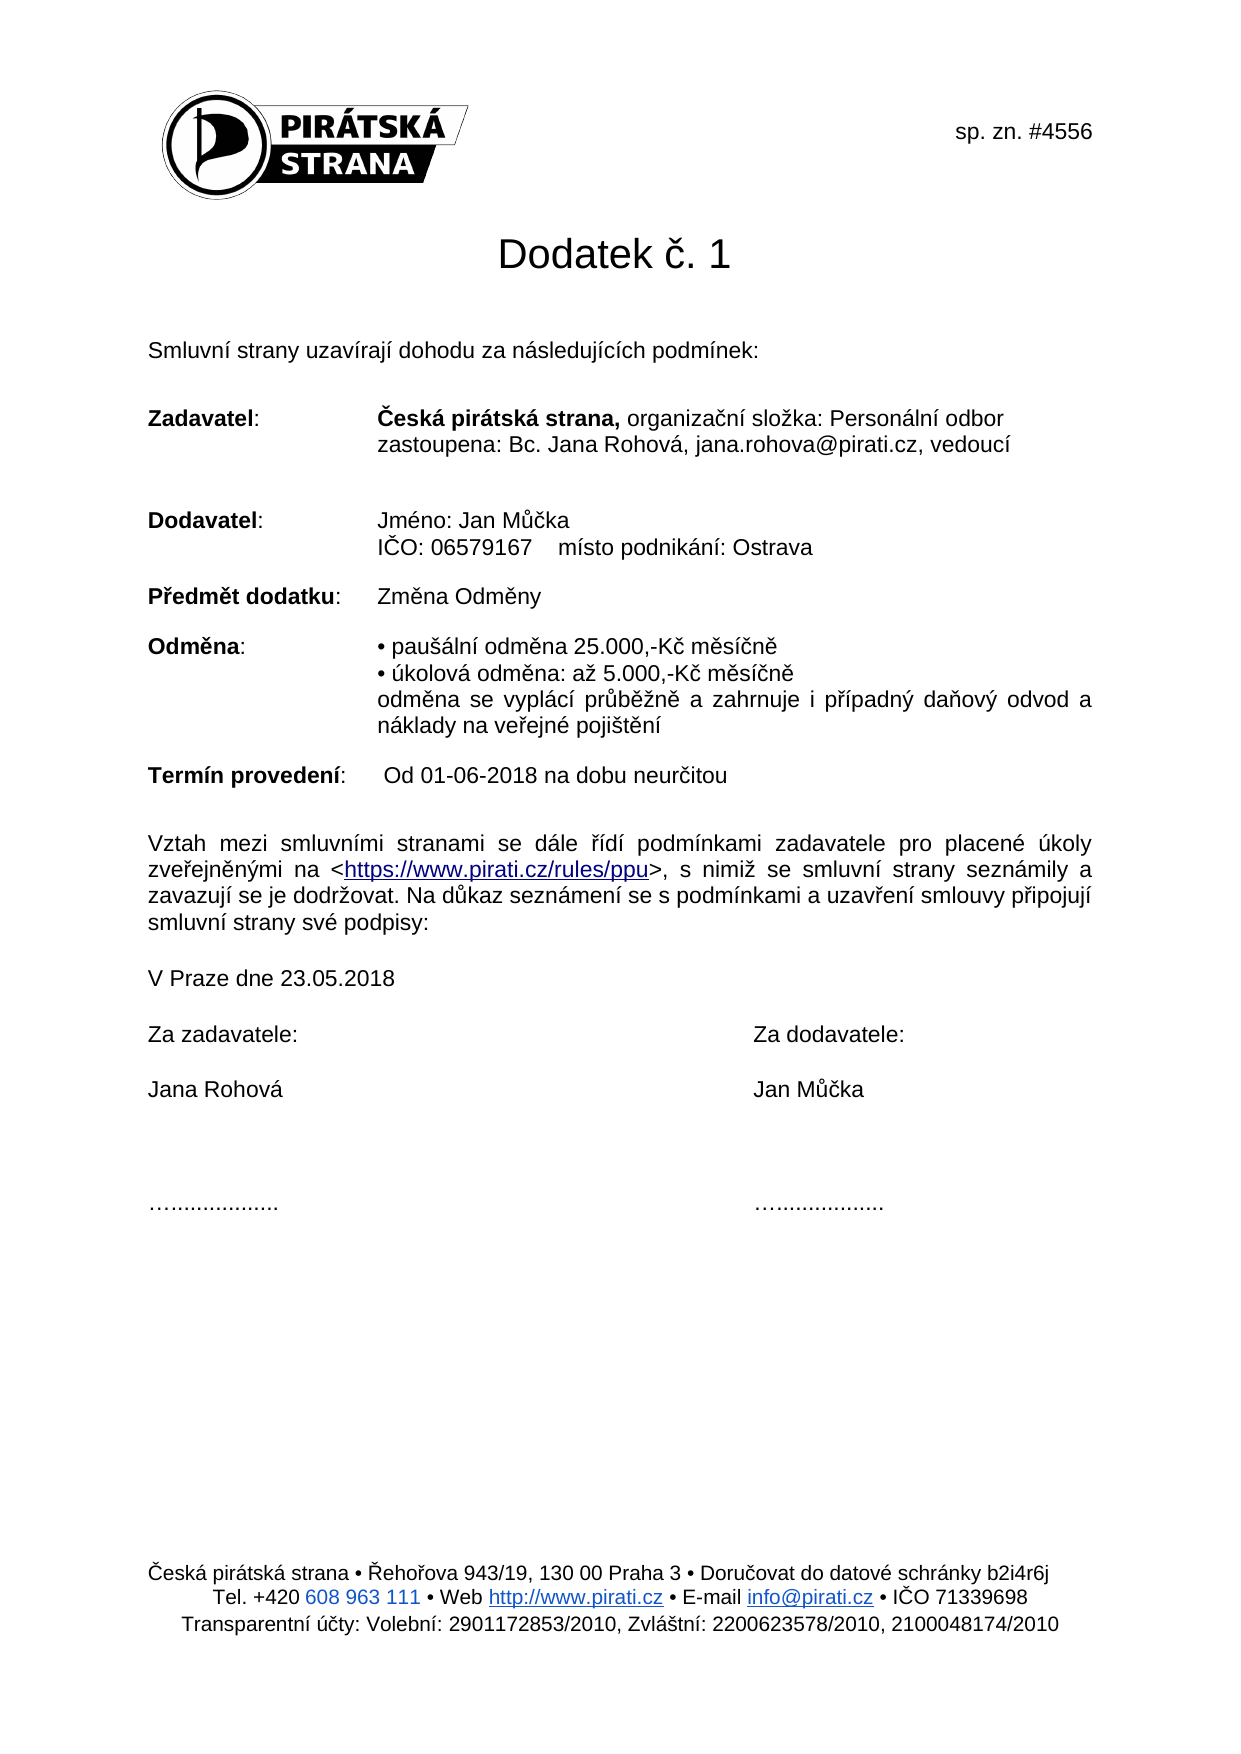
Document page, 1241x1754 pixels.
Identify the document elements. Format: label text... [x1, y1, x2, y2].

table_header Zadavatel: [148, 393, 377, 495]
table_cell Změna Odměny [377, 572, 1093, 621]
table_cell Od 01-06-2018 na dobu neurčitou [377, 750, 1093, 800]
text Vztah mezi smluvními stranami se dále řídí podmínkami zadavatele pro placené úkoly zveřejněnými na <https://www.pirati.cz/rules/ppu>, s nimiž se smluvní strany seznámily a zavazují se je dodržovat. Na důkaz seznámení se s podmínkami a uzavření smlouvy připojují smluvní strany své podpisy: [148, 830, 1093, 935]
table_header Česká pirátská strana, organizační složka: Personální odbor zastoupena: Bc. Jana Rohová, jana.rohova@pirati.cz, vedoucí [377, 393, 1093, 495]
table_cell Jméno: Jan Můčka IČO: 06579167 místo podnikání: Ostrava [377, 495, 1093, 572]
text Za zadavatele: Za dodavatele: [148, 1021, 1093, 1047]
text …................. …................. [148, 1189, 1093, 1216]
table_cell Termín provedení: [148, 750, 377, 800]
text Jana Rohová Jan Můčka [148, 1076, 1093, 1103]
table_cell Dodavatel: [148, 495, 377, 572]
table_cell • paušální odměna 25.000,-Kč měsíčně • úkolová odměna: až 5.000,-Kč měsíčně odměna se vyplácí průběžně a zahrnuje i případný daňový odvod a náklady na veřejné pojištění [377, 621, 1093, 750]
table_cell Odměna: [148, 621, 377, 750]
table_cell Předmět dodatku: [148, 572, 377, 621]
picture [147, 75, 483, 214]
text Smluvní strany uzavírají dohodu za následujících podmínek: [148, 337, 1093, 363]
subtitle Dodatek č. 1 [148, 230, 1093, 278]
text sp. zn. #4556 [483, 118, 1093, 144]
text V Praze dne 23.05.2018 [148, 965, 1093, 991]
